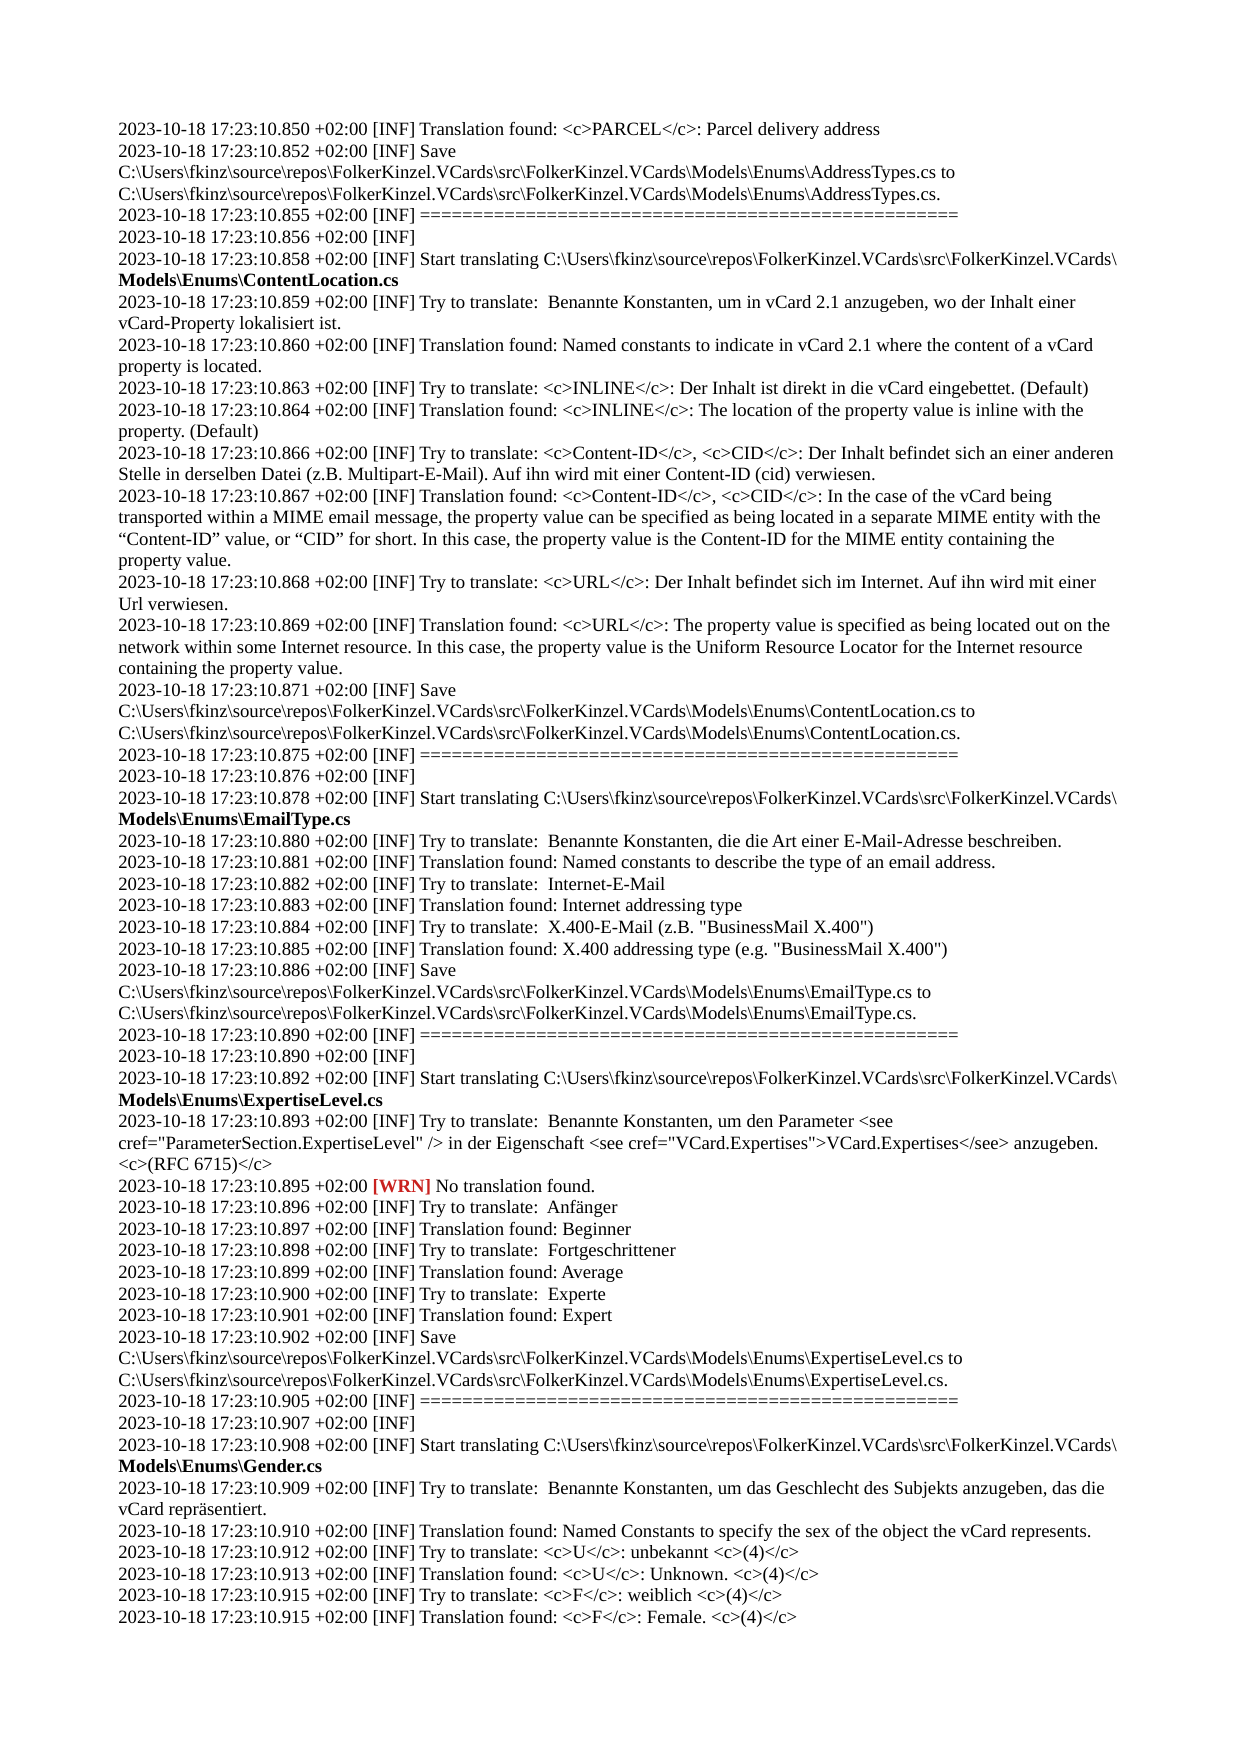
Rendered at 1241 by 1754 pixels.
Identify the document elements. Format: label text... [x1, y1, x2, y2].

text 2023-10-18 17:23:10.876 +02:00 [INF] [118, 765, 1122, 787]
text 2023-10-18 17:23:10.859 +02:00 [INF] Try to translate: Benannte Konstanten, um in vCard 2.1 anzugeben, wo der Inhalt einer vCard-Property lokalisiert ist. [118, 291, 1122, 334]
text 2023-10-18 17:23:10.866 +02:00 [INF] Try to translate: <c>Content-ID</c>, <c>CID</c>: Der Inhalt befindet sich an einer anderen Stelle in derselben Datei (z.B. Multipart-E-Mail). Auf ihn wird mit einer Content-ID (cid) verwiesen. [118, 442, 1122, 485]
text 2023-10-18 17:23:10.860 +02:00 [INF] Translation found: Named constants to indicate in vCard 2.1 where the content of a vCard property is located. [118, 334, 1122, 377]
text 2023-10-18 17:23:10.875 +02:00 [INF] =================================================== [118, 743, 1122, 765]
text 2023-10-18 17:23:10.868 +02:00 [INF] Try to translate: <c>URL</c>: Der Inhalt befindet sich im Internet. Auf ihn wird mit einer Url verwiesen. [118, 571, 1122, 614]
text 2023-10-18 17:23:10.882 +02:00 [INF] Try to translate: Internet-E-Mail [118, 873, 1122, 894]
text 2023-10-18 17:23:10.878 +02:00 [INF] Start translating C:\Users\fkinz\source\repos\FolkerKinzel.VCards\src\FolkerKinzel.VCards\Models\Enums\EmailType.cs [118, 787, 1122, 830]
text 2023-10-18 17:23:10.883 +02:00 [INF] Translation found: Internet addressing type [118, 894, 1122, 916]
text 2023-10-18 17:23:10.855 +02:00 [INF] =================================================== [118, 204, 1122, 226]
text 2023-10-18 17:23:10.856 +02:00 [INF] [118, 226, 1122, 247]
text 2023-10-18 17:23:10.884 +02:00 [INF] Try to translate: X.400-E-Mail (z.B. "BusinessMail X.400") [118, 916, 1122, 937]
text 2023-10-18 17:23:10.886 +02:00 [INF] Save C:\Users\fkinz\source\repos\FolkerKinzel.VCards\src\FolkerKinzel.VCards\Models\Enums\EmailType.cs to C:\Users\fkinz\source\repos\FolkerKinzel.VCards\src\FolkerKinzel.VCards\Models\Enums\EmailType.cs. [118, 959, 1122, 1024]
text 2023-10-18 17:23:10.893 +02:00 [INF] Try to translate: Benannte Konstanten, um den Parameter <see cref="ParameterSection.ExpertiseLevel" /> in der Eigenschaft <see cref="VCard.Expertises">VCard.Expertises</see> anzugeben. <c>(RFC 6715)</c> [118, 1110, 1122, 1175]
text 2023-10-18 17:23:10.863 +02:00 [INF] Try to translate: <c>INLINE</c>: Der Inhalt ist direkt in die vCard eingebettet. (Default) [118, 377, 1122, 398]
text 2023-10-18 17:23:10.892 +02:00 [INF] Start translating C:\Users\fkinz\source\repos\FolkerKinzel.VCards\src\FolkerKinzel.VCards\Models\Enums\ExpertiseLevel.cs [118, 1067, 1122, 1110]
text 2023-10-18 17:23:10.858 +02:00 [INF] Start translating C:\Users\fkinz\source\repos\FolkerKinzel.VCards\src\FolkerKinzel.VCards\Models\Enums\ContentLocation.cs [118, 247, 1122, 291]
text 2023-10-18 17:23:10.885 +02:00 [INF] Translation found: X.400 addressing type (e.g. "BusinessMail X.400") [118, 937, 1122, 959]
text 2023-10-18 17:23:10.871 +02:00 [INF] Save C:\Users\fkinz\source\repos\FolkerKinzel.VCards\src\FolkerKinzel.VCards\Models\Enums\ContentLocation.cs to C:\Users\fkinz\source\repos\FolkerKinzel.VCards\src\FolkerKinzel.VCards\Models\Enums\ContentLocation.cs. [118, 679, 1122, 743]
text 2023-10-18 17:23:10.912 +02:00 [INF] Try to translate: <c>U</c>: unbekannt <c>(4)</c> [118, 1541, 1122, 1563]
text 2023-10-18 17:23:10.890 +02:00 [INF] [118, 1045, 1122, 1067]
text 2023-10-18 17:23:10.850 +02:00 [INF] Translation found: <c>PARCEL</c>: Parcel delivery address [118, 118, 1122, 140]
text 2023-10-18 17:23:10.900 +02:00 [INF] Try to translate: Experte [118, 1282, 1122, 1304]
text 2023-10-18 17:23:10.867 +02:00 [INF] Translation found: <c>Content-ID</c>, <c>CID</c>: In the case of the vCard being transported within a MIME email message, the property value can be specified as being located in a separate MIME entity with the “Content-ID” value, or “CID” for short. In this case, the property value is the Content-ID for the MIME entity containing the property value. [118, 485, 1122, 571]
text 2023-10-18 17:23:10.852 +02:00 [INF] Save C:\Users\fkinz\source\repos\FolkerKinzel.VCards\src\FolkerKinzel.VCards\Models\Enums\AddressTypes.cs to C:\Users\fkinz\source\repos\FolkerKinzel.VCards\src\FolkerKinzel.VCards\Models\Enums\AddressTypes.cs. [118, 140, 1122, 204]
text 2023-10-18 17:23:10.909 +02:00 [INF] Try to translate: Benannte Konstanten, um das Geschlecht des Subjekts anzugeben, das die vCard repräsentiert. [118, 1477, 1122, 1520]
text 2023-10-18 17:23:10.908 +02:00 [INF] Start translating C:\Users\fkinz\source\repos\FolkerKinzel.VCards\src\FolkerKinzel.VCards\Models\Enums\Gender.cs [118, 1433, 1122, 1477]
text 2023-10-18 17:23:10.910 +02:00 [INF] Translation found: Named Constants to specify the sex of the object the vCard represents. [118, 1520, 1122, 1541]
text 2023-10-18 17:23:10.913 +02:00 [INF] Translation found: <c>U</c>: Unknown. <c>(4)</c> [118, 1563, 1122, 1584]
text 2023-10-18 17:23:10.890 +02:00 [INF] =================================================== [118, 1024, 1122, 1045]
text 2023-10-18 17:23:10.898 +02:00 [INF] Try to translate: Fortgeschrittener [118, 1239, 1122, 1261]
text 2023-10-18 17:23:10.897 +02:00 [INF] Translation found: Beginner [118, 1218, 1122, 1239]
text 2023-10-18 17:23:10.915 +02:00 [INF] Try to translate: <c>F</c>: weiblich <c>(4)</c> [118, 1584, 1122, 1606]
text 2023-10-18 17:23:10.896 +02:00 [INF] Try to translate: Anfänger [118, 1196, 1122, 1218]
text 2023-10-18 17:23:10.907 +02:00 [INF] [118, 1412, 1122, 1433]
text 2023-10-18 17:23:10.905 +02:00 [INF] =================================================== [118, 1390, 1122, 1412]
text 2023-10-18 17:23:10.880 +02:00 [INF] Try to translate: Benannte Konstanten, die die Art einer E-Mail-Adresse beschreiben. [118, 830, 1122, 851]
text 2023-10-18 17:23:10.902 +02:00 [INF] Save C:\Users\fkinz\source\repos\FolkerKinzel.VCards\src\FolkerKinzel.VCards\Models\Enums\ExpertiseLevel.cs to C:\Users\fkinz\source\repos\FolkerKinzel.VCards\src\FolkerKinzel.VCards\Models\Enums\ExpertiseLevel.cs. [118, 1326, 1122, 1390]
text 2023-10-18 17:23:10.899 +02:00 [INF] Translation found: Average [118, 1261, 1122, 1282]
text 2023-10-18 17:23:10.915 +02:00 [INF] Translation found: <c>F</c>: Female. <c>(4)</c> [118, 1606, 1122, 1627]
text 2023-10-18 17:23:10.881 +02:00 [INF] Translation found: Named constants to describe the type of an email address. [118, 851, 1122, 873]
text 2023-10-18 17:23:10.869 +02:00 [INF] Translation found: <c>URL</c>: The property value is specified as being located out on the network within some Internet resource. In this case, the property value is the Uniform Resource Locator for the Internet resource containing the property value. [118, 614, 1122, 679]
text 2023-10-18 17:23:10.895 +02:00 [WRN] No translation found. [118, 1175, 1122, 1196]
text 2023-10-18 17:23:10.864 +02:00 [INF] Translation found: <c>INLINE</c>: The location of the property value is inline with the property. (Default) [118, 398, 1122, 442]
text 2023-10-18 17:23:10.901 +02:00 [INF] Translation found: Expert [118, 1304, 1122, 1326]
